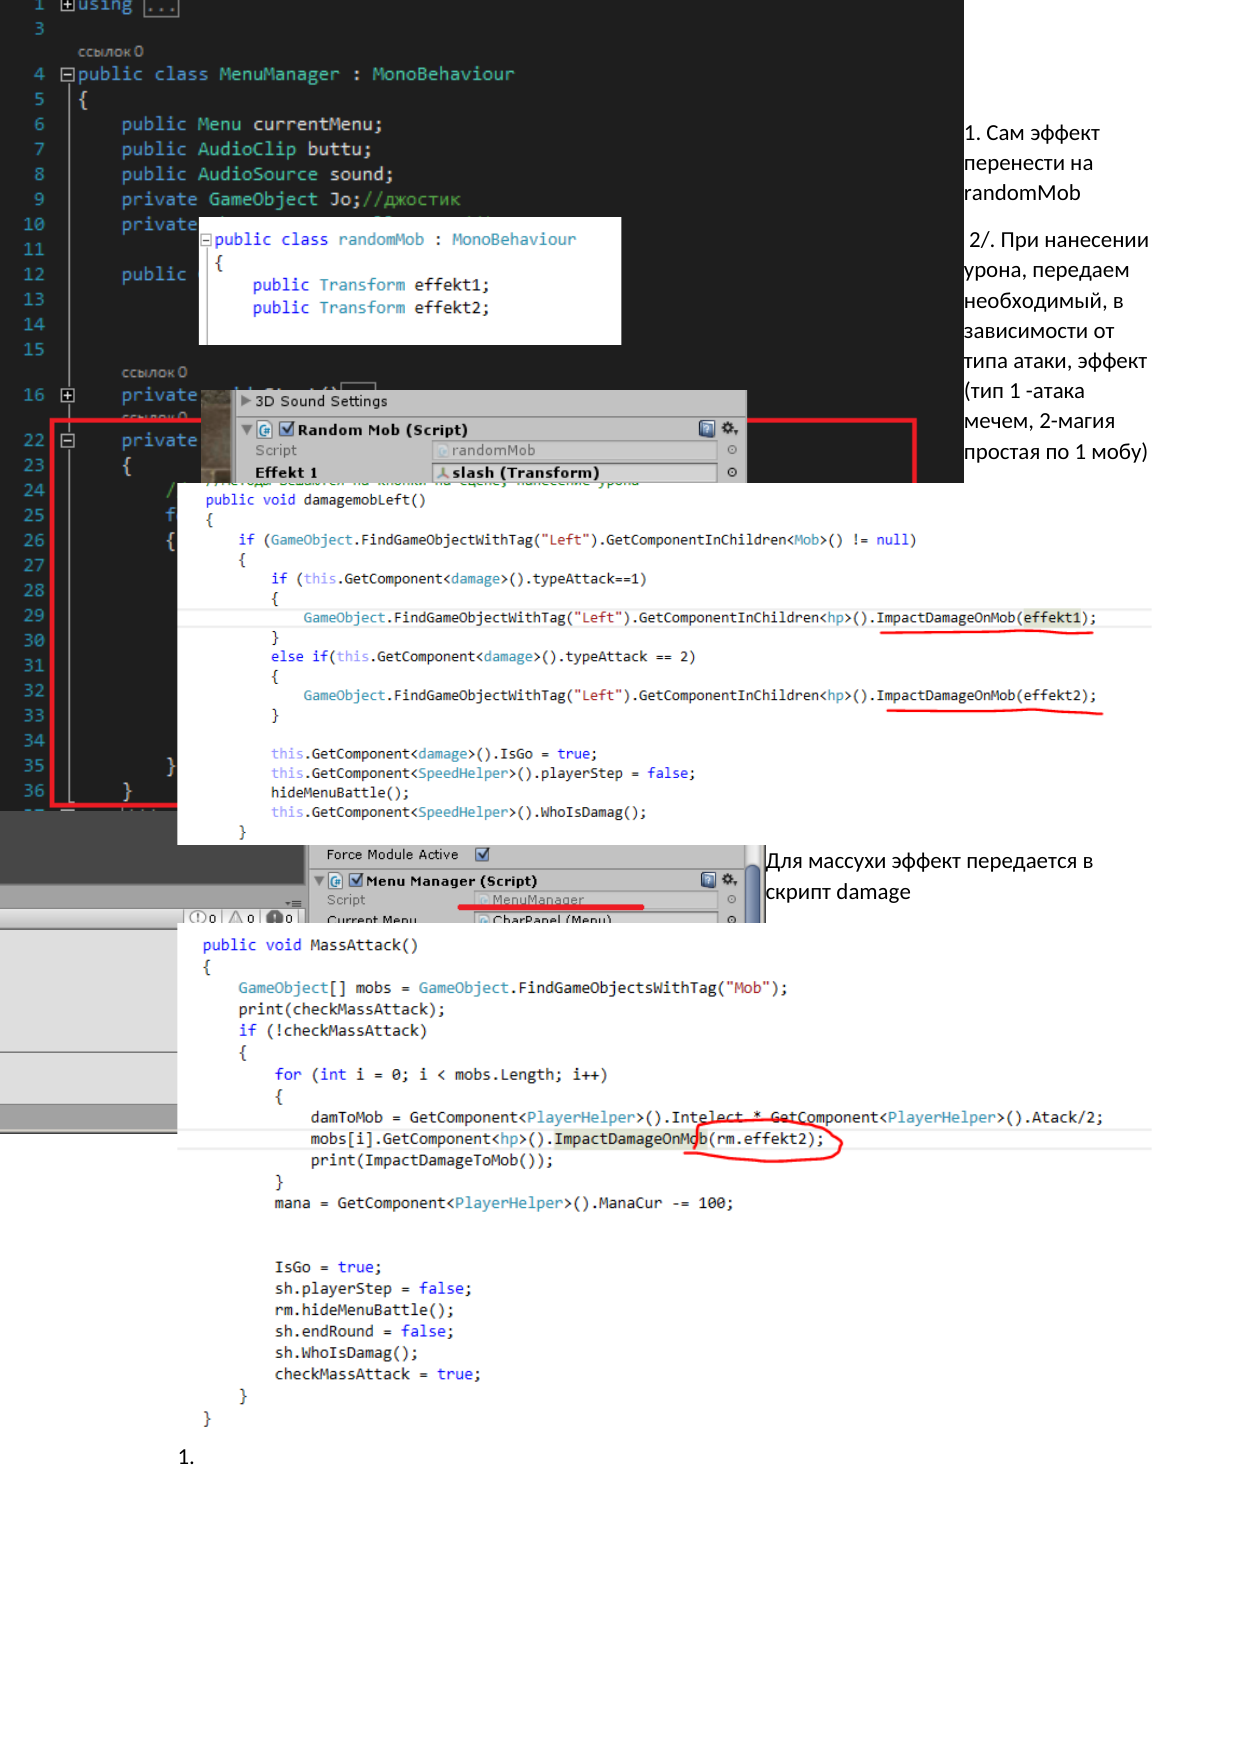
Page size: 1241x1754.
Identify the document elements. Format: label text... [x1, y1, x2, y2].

list 2/. При нанесении урона, передаем необходимый, в зависимости от типа атаки, эффект (тип 1 -атака мечем, 2-магия простая по 1 мобу) [964, 225, 1152, 465]
list 1. Сам эффект перенести на randomMob [964, 118, 1152, 207]
picture [0, 0, 1152, 1440]
list Для массухи эффект передается в скрипт damage [766, 845, 1152, 905]
